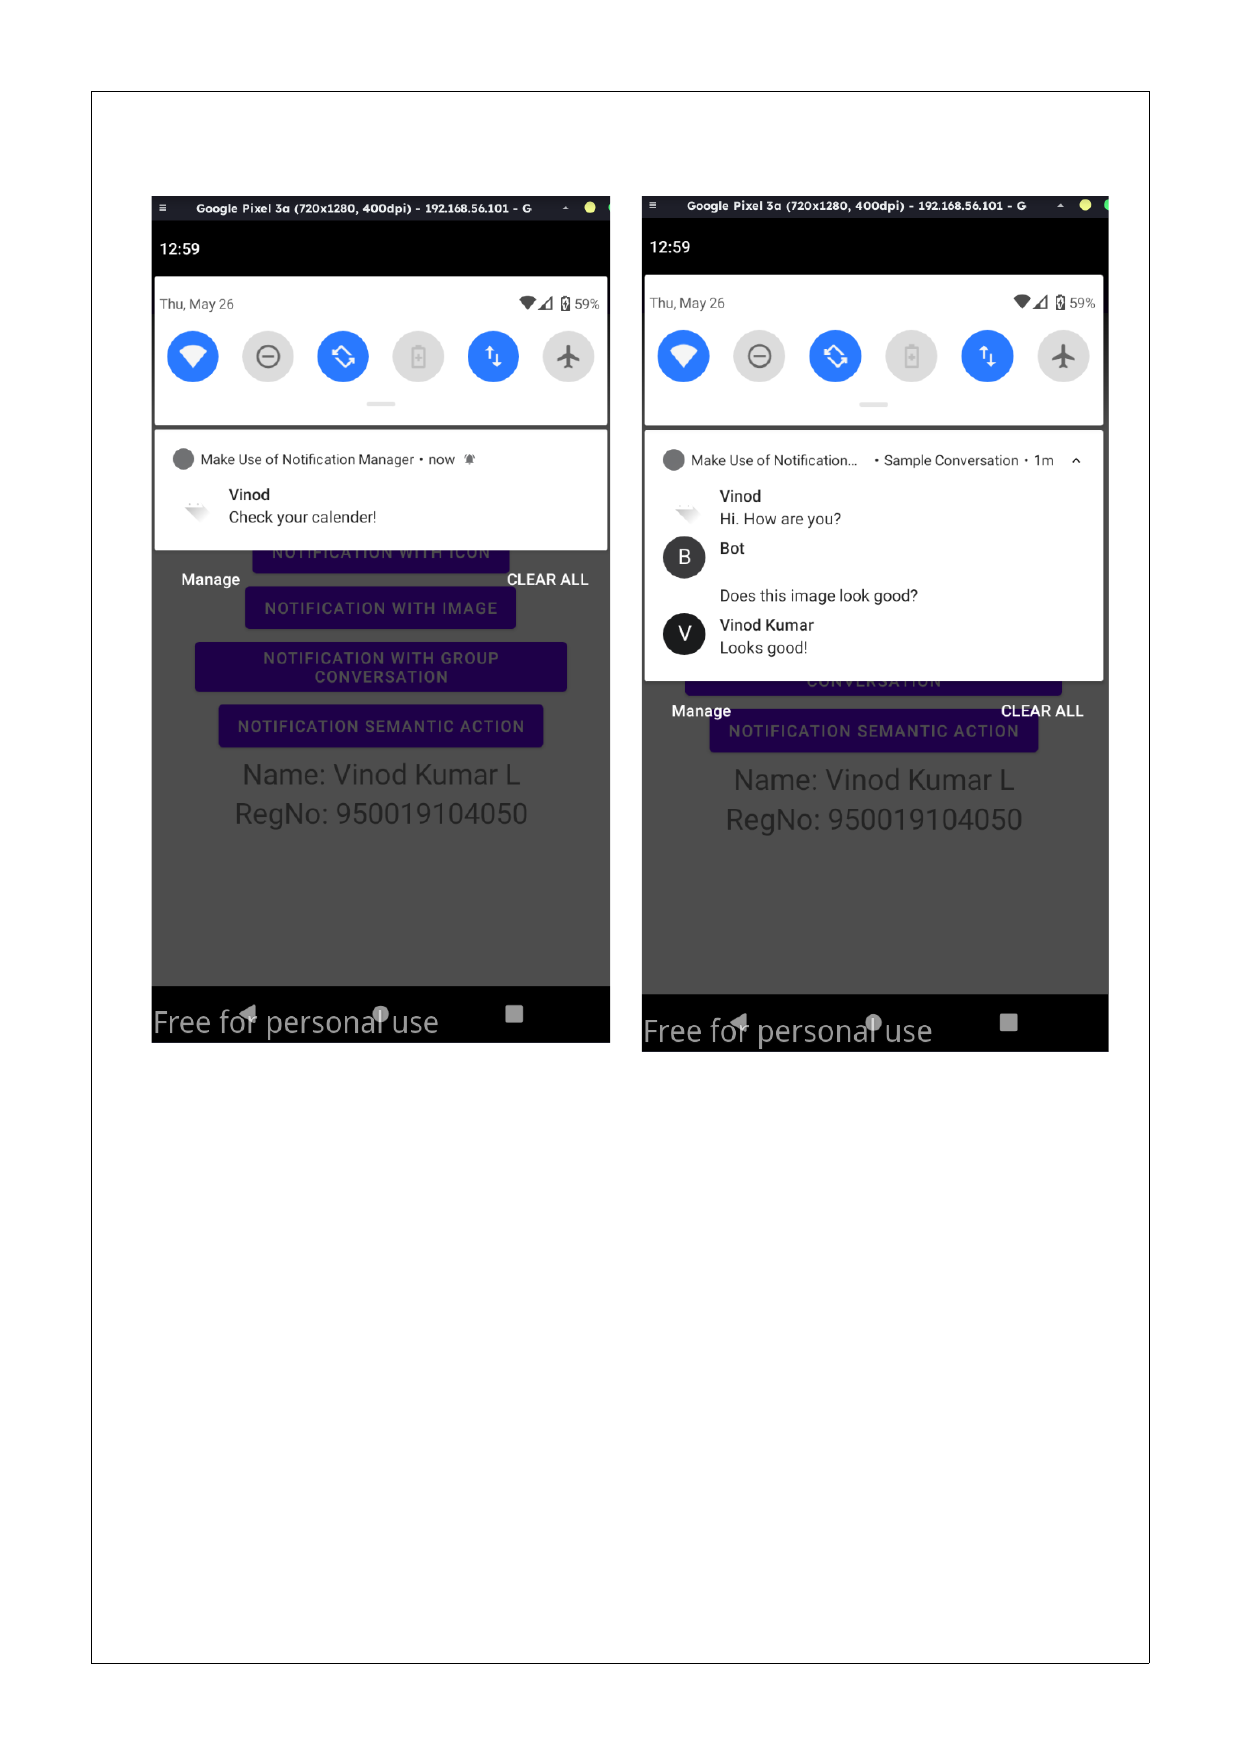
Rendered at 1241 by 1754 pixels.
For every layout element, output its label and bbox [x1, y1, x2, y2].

picture [641, 196, 1109, 1052]
picture [151, 196, 611, 1043]
